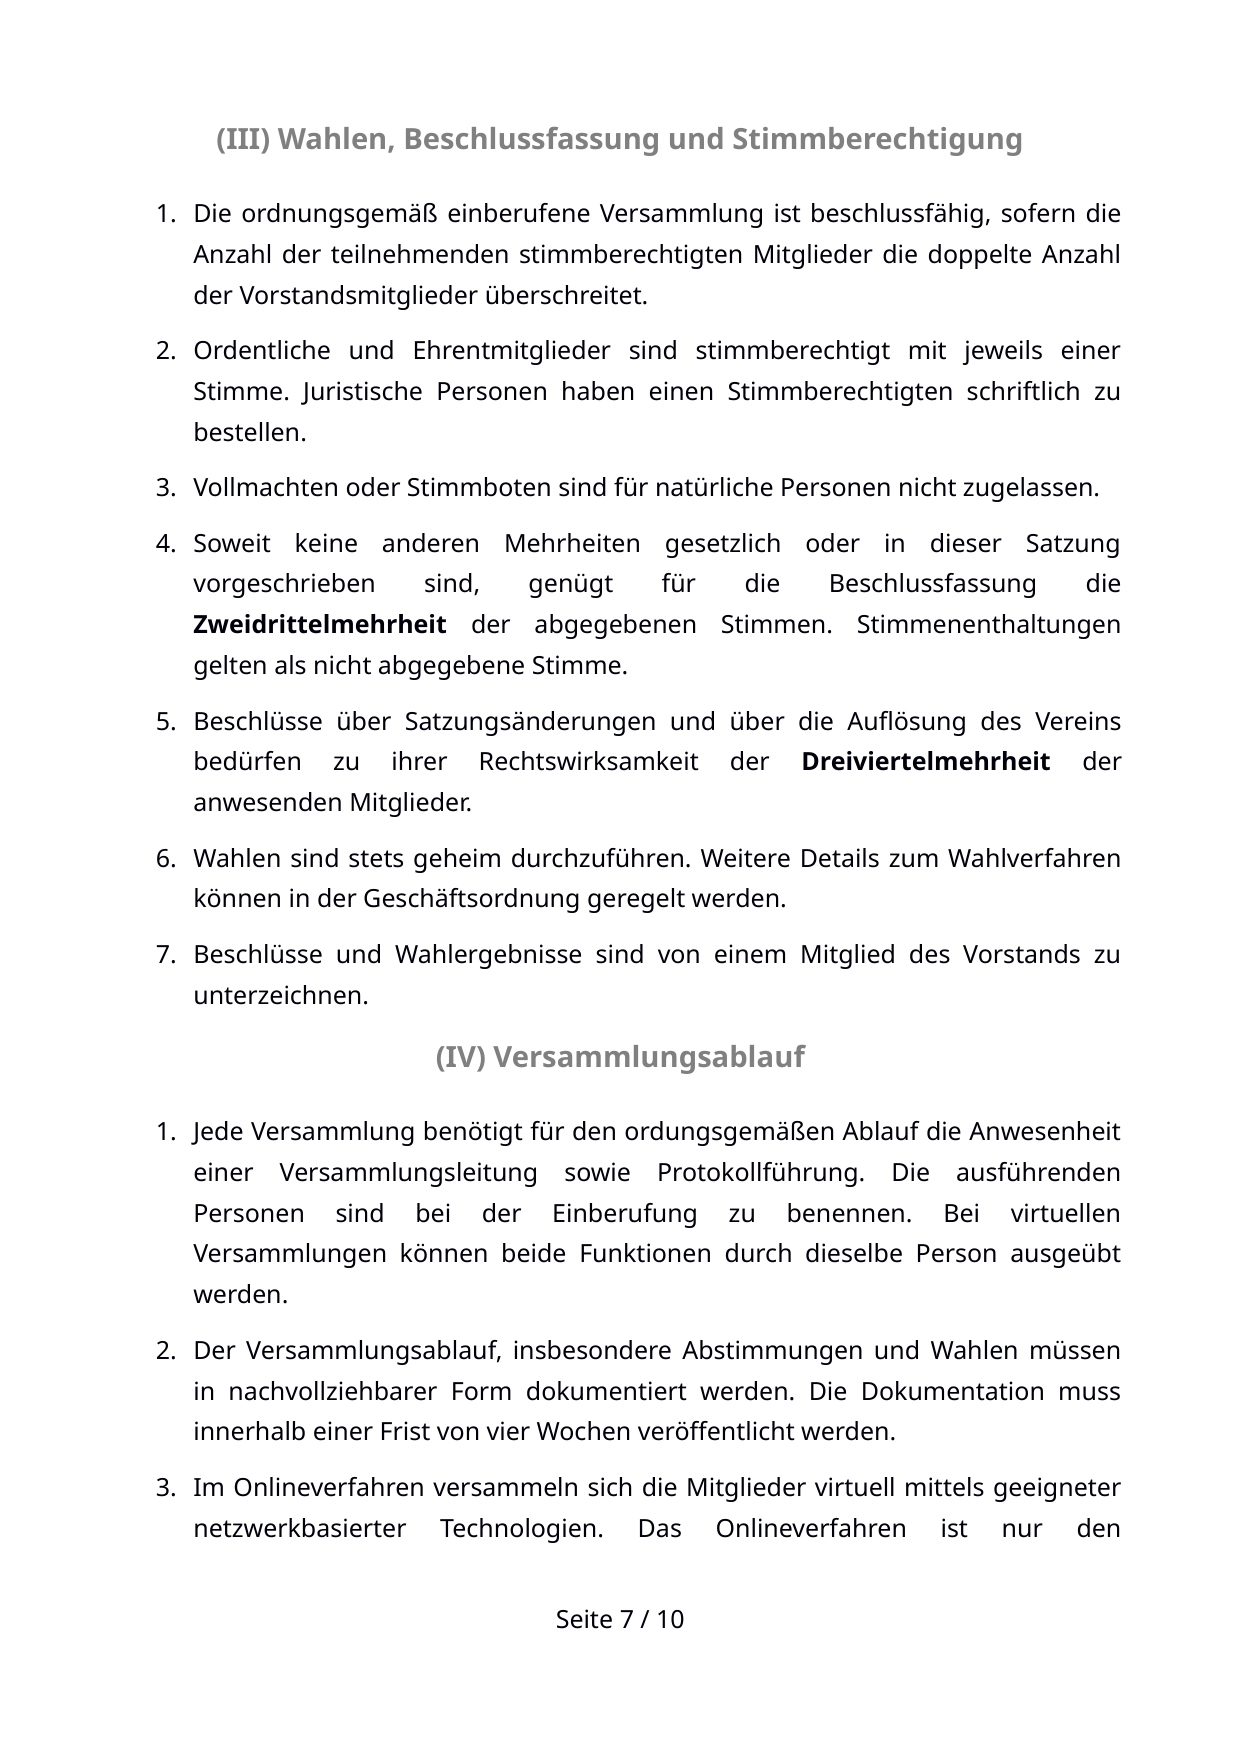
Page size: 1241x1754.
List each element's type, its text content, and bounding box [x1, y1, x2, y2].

list Soweit keine anderen Mehrheiten gesetzlich oder in dieser Satzung vorgeschrieben sind, genügt für die Beschlussfassung die Zweidrittelmehrheit der abgegebenen Stimmen. Stimmenenthaltungen gelten als nicht abgegebene Stimme. [156, 525, 1122, 682]
subtitle (IV) Versammlungsablauf [118, 1036, 1122, 1076]
list Beschlüsse und Wahlergebnisse sind von einem Mitglied des Vorstands zu unterzeichnen. [156, 936, 1122, 1011]
list Im Onlineverfahren versammeln sich die Mitglieder virtuell mittels geeigneter netzwerkbasierter Technologien. Das Onlineverfahren ist nur den [156, 1469, 1122, 1544]
list Ordentliche und Ehrentmitglieder sind stimmberechtigt mit jeweils einer Stimme. Juristische Personen haben einen Stimmberechtigten schriftlich zu bestellen. [156, 333, 1122, 448]
list Die ordnungsgemäß einberufene Versammlung ist beschlussfähig, sofern die Anzahl der teilnehmenden stimmberechtigten Mitglieder die doppelte Anzahl der Vorstandsmitglieder überschreitet. [156, 196, 1122, 311]
list Wahlen sind stets geheim durchzuführen. Weitere Details zum Wahlverfahren können in der Geschäftsordnung geregelt werden. [156, 840, 1122, 915]
subtitle (III) Wahlen, Beschlussfassung und Stimmberechtigung [118, 118, 1122, 158]
list Vollmachten oder Stimmboten sind für natürliche Personen nicht zugelassen. [156, 470, 1122, 504]
list Der Versammlungsablauf, insbesondere Abstimmungen und Wahlen müssen in nachvollziehbarer Form dokumentiert werden. Die Dokumentation muss innerhalb einer Frist von vier Wochen veröffentlicht werden. [156, 1332, 1122, 1448]
list Beschlüsse über Satzungsänderungen und über die Auflösung des Vereins bedürfen zu ihrer Rechtswirksamkeit der Dreiviertelmehrheit der anwesenden Mitglieder. [156, 703, 1122, 819]
list Jede Versammlung benötigt für den ordungsgemäßen Ablauf die Anwesenheit einer Versammlungsleitung sowie Protokollführung. Die ausführenden Personen sind bei der Einberufung zu benennen. Bei virtuellen Versammlungen können beide Funktionen durch dieselbe Person ausgeübt werden. [156, 1114, 1122, 1311]
